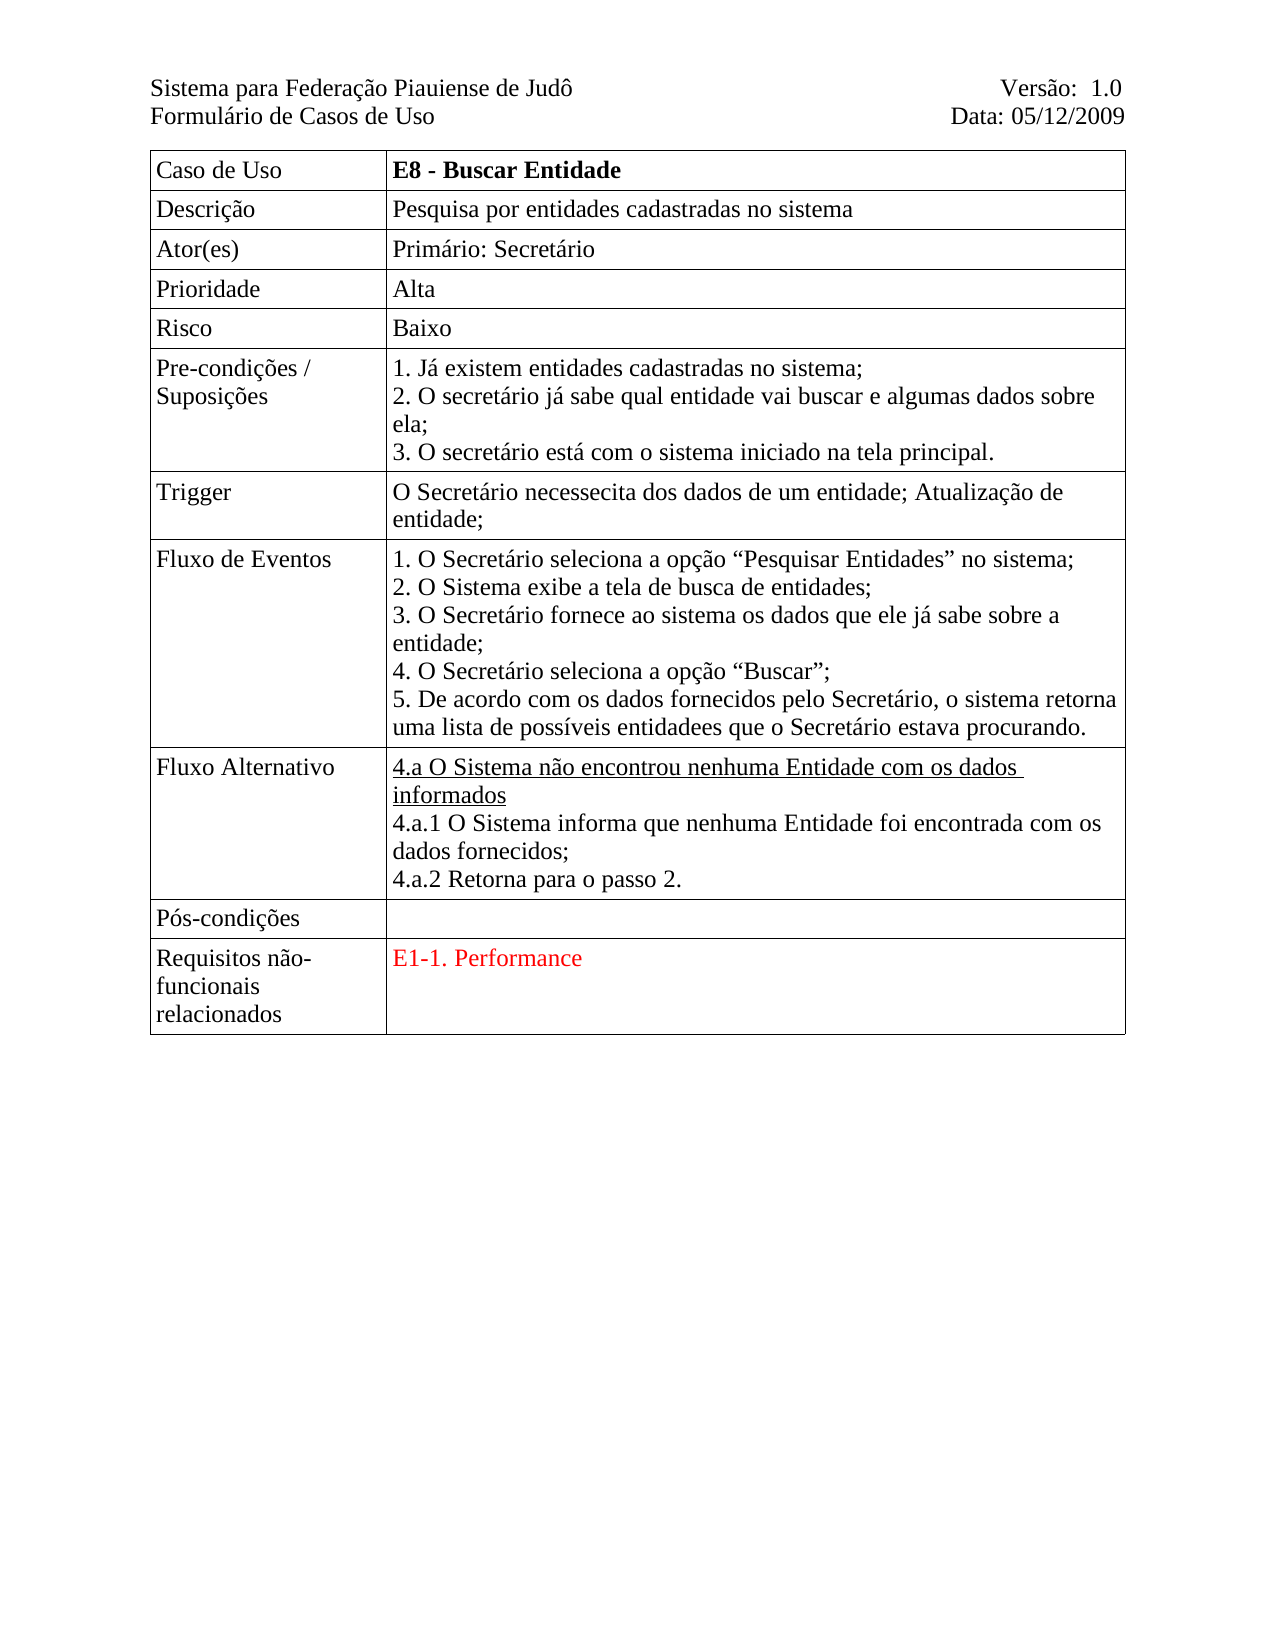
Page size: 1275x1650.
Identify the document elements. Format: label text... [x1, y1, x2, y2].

table_cell 1. Já existem entidades cadastradas no sistema; 2. O secretário já sabe qual entidade vai buscar e algumas dados sobre ela; 3. O secretário está com o sistema iniciado na tela principal. [387, 349, 1125, 471]
table_cell 1. O Secretário seleciona a opção “Pesquisar Entidades” no sistema; 2. O Sistema exibe a tela de busca de entidades; 3. O Secretário fornece ao sistema os dados que ele já sabe sobre a entidade; 4. O Secretário seleciona a opção “Buscar”; 5. De acordo com os dados fornecidos pelo Secretário, o sistema retorna uma lista de possíveis entidadees que o Secretário estava procurando. [387, 540, 1125, 747]
table_cell Trigger [151, 472, 386, 539]
table_header E8 - Buscar Entidade [387, 151, 1125, 190]
table_cell Pós-condições [151, 900, 386, 938]
table_cell Ator(es) [151, 230, 386, 269]
table_cell Prioridade [151, 270, 386, 308]
table_cell Alta [387, 270, 1125, 308]
table_cell Descrição [151, 191, 386, 229]
table_cell Pre-condições / Suposições [151, 349, 386, 471]
table_cell Fluxo Alternativo [151, 748, 386, 899]
table_cell Risco [151, 309, 386, 348]
table_cell Primário: Secretário [387, 230, 1125, 269]
table_cell Fluxo de Eventos [151, 540, 386, 747]
table_header Caso de Uso [151, 151, 386, 190]
table_cell 4.a O Sistema não encontrou nenhuma Entidade com os dados informados 4.a.1 O Sistema informa que nenhuma Entidade foi encontrada com os dados fornecidos; 4.a.2 Retorna para o passo 2. [387, 748, 1125, 899]
table_cell [387, 900, 1125, 938]
table_cell Pesquisa por entidades cadastradas no sistema [387, 191, 1125, 229]
table_cell Requisitos não-funcionais relacionados [151, 939, 386, 1034]
table_cell O Secretário necessecita dos dados de um entidade; Atualização de entidade; [387, 472, 1125, 539]
table_cell Baixo [387, 309, 1125, 348]
table_cell E1-1. Performance [387, 939, 1125, 1034]
